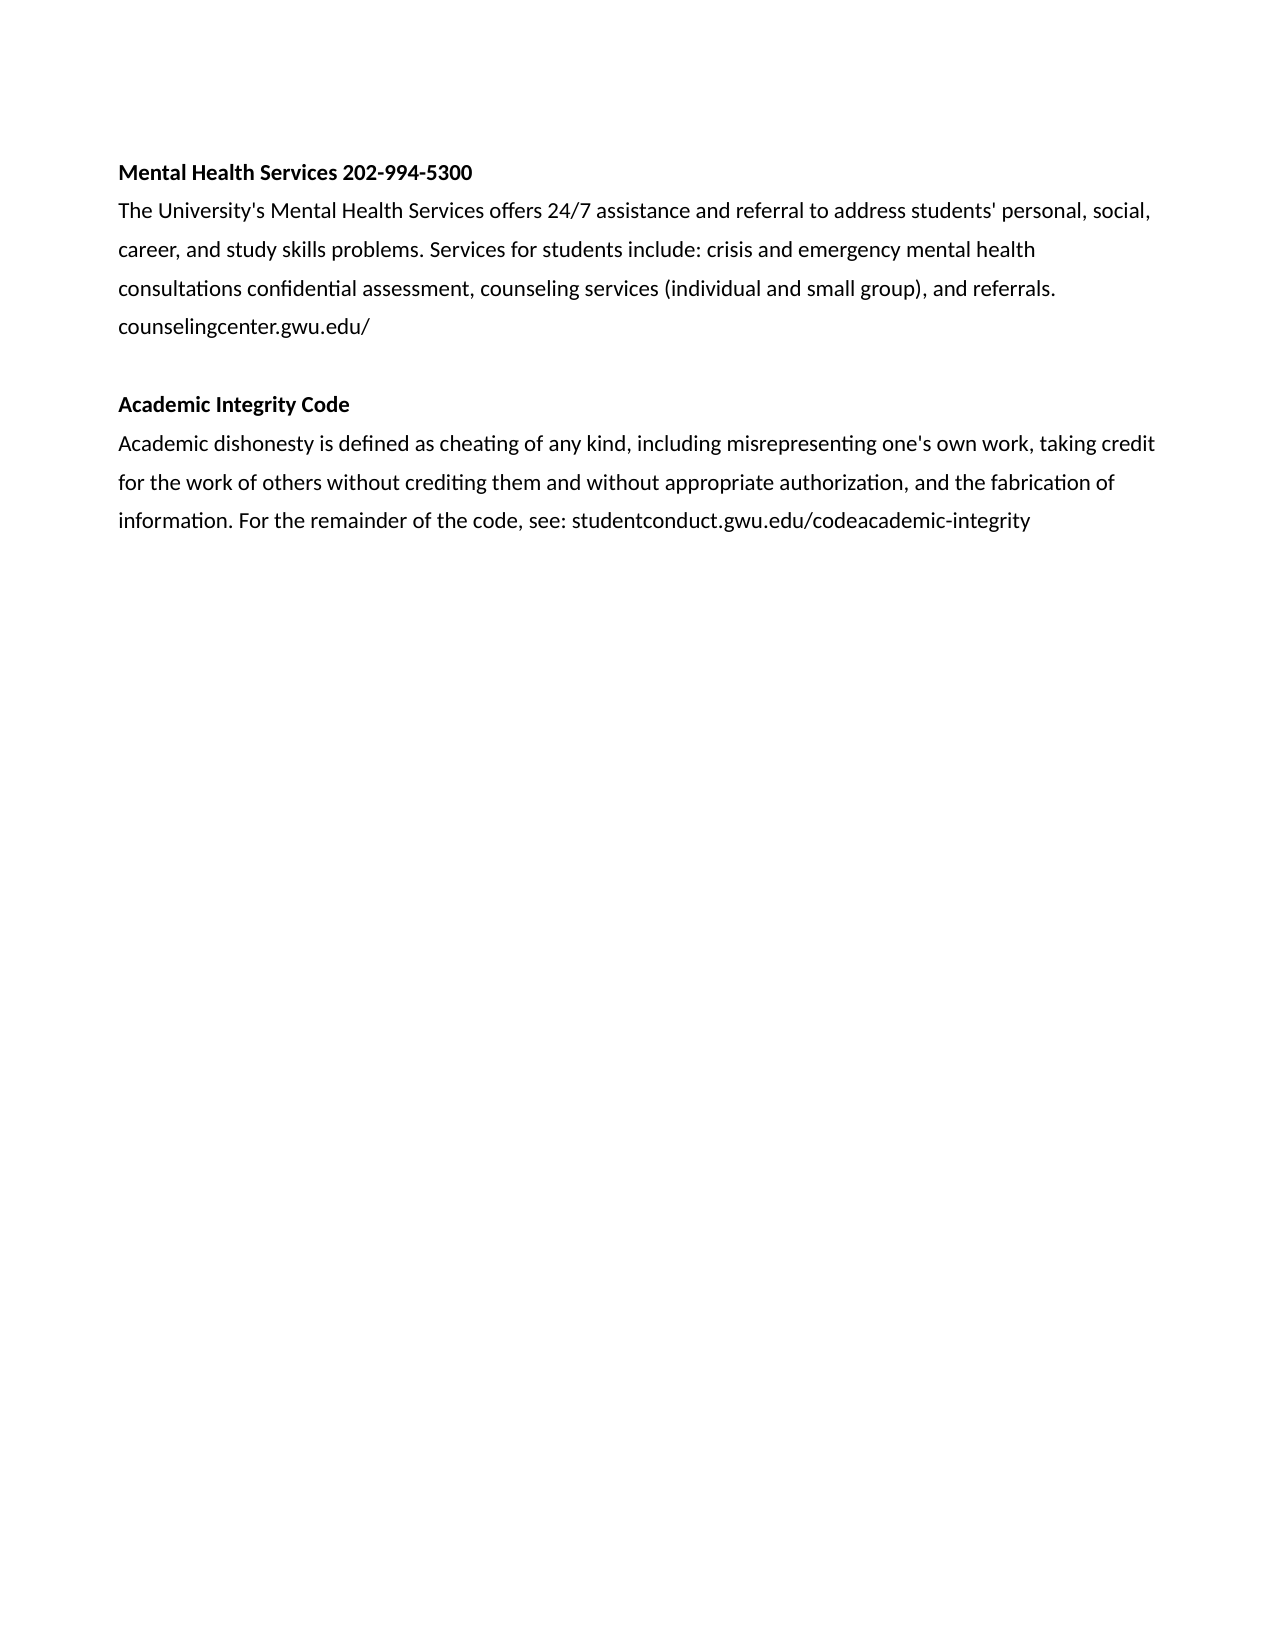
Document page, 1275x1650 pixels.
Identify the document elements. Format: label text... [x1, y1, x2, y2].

text Mental Health Services 202-994-5300 [118, 158, 1157, 186]
text Academic dishonesty is defined as cheating of any kind, including misrepresenting one's own work, taking credit for the work of others without crediting them and without appropriate authorization, and the fabrication of information. For the remainder of the code, see: studentconduct.gwu.edu/codeacademic-integrity [118, 429, 1157, 534]
text Academic Integrity Code [118, 391, 1157, 418]
text The University's Mental Health Services offers 24/7 assistance and referral to address students' personal, social, career, and study skills problems. Services for students include: crisis and emergency mental health consultations confidential assessment, counseling services (individual and small group), and referrals. counselingcenter.gwu.edu/ [118, 196, 1157, 340]
